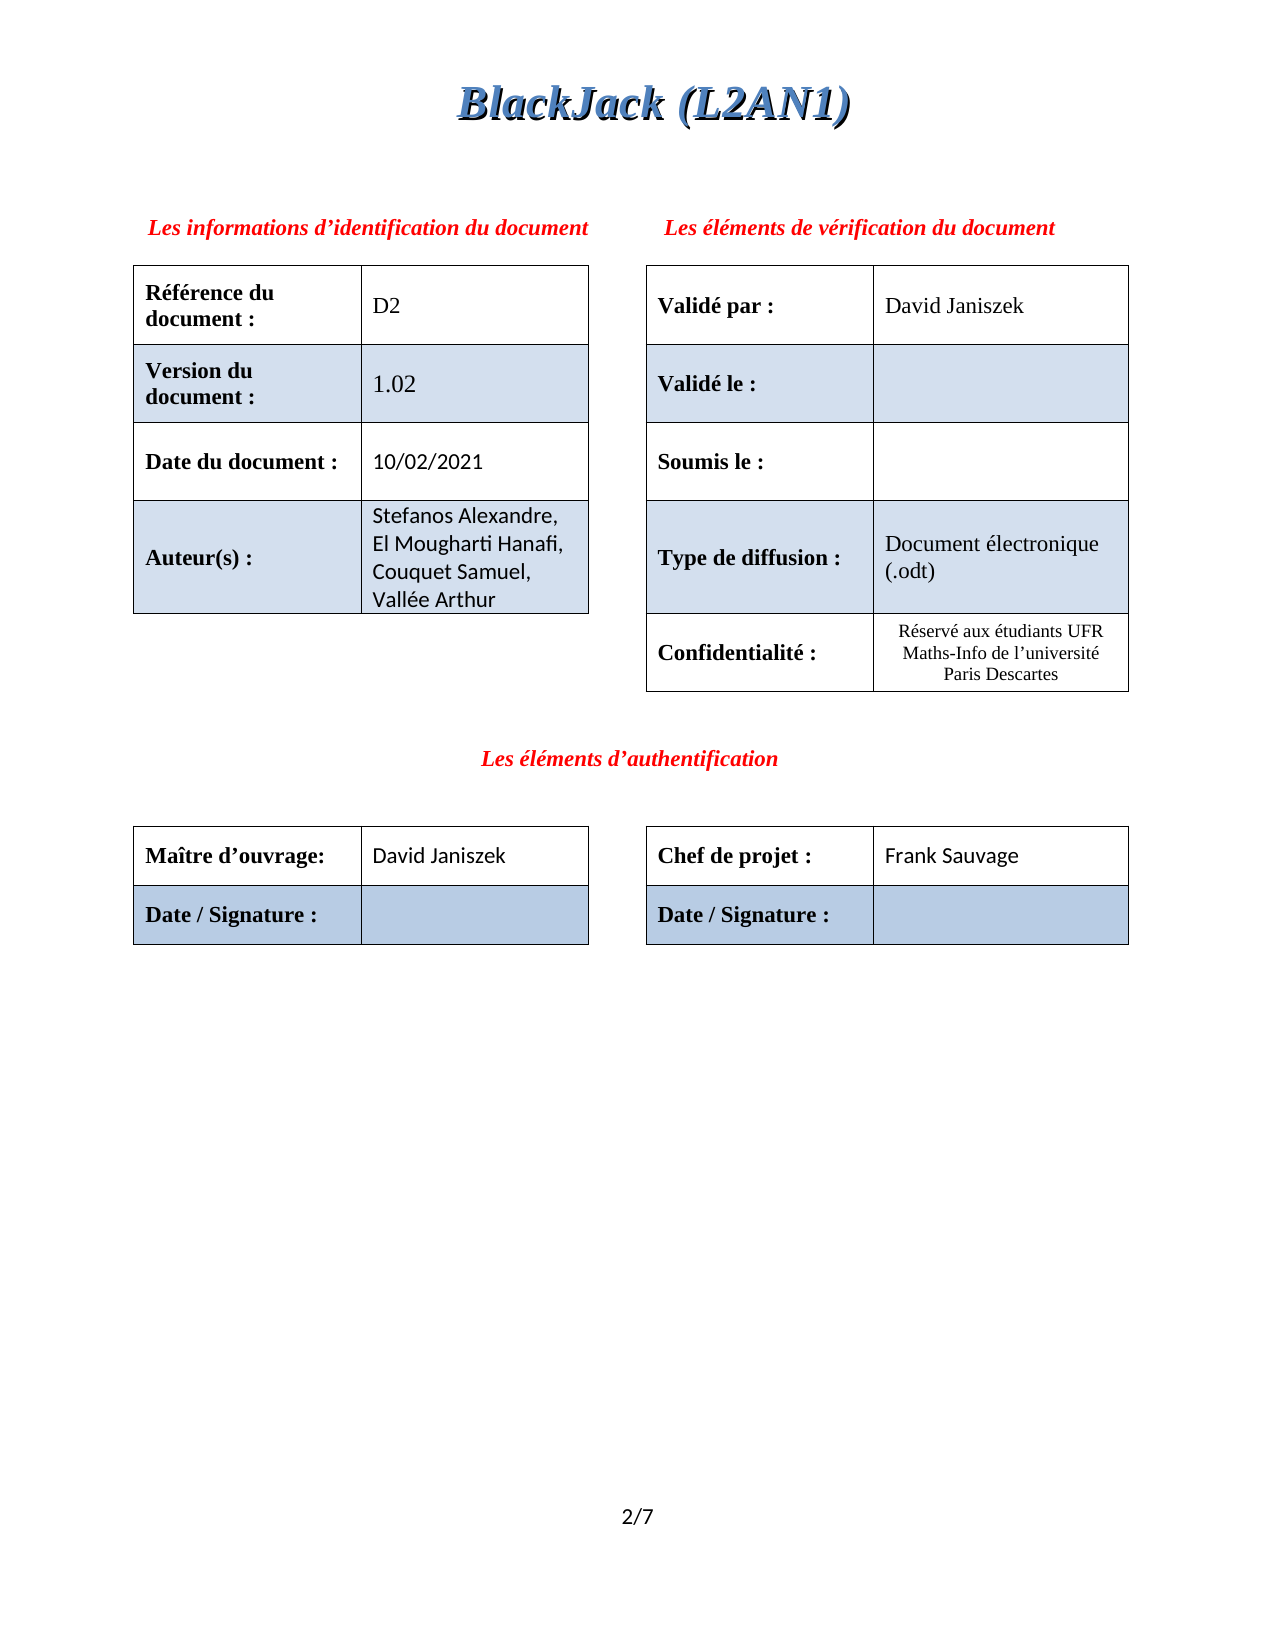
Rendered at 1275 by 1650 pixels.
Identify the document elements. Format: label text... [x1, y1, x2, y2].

text BlackJack (L2AN1) [148, 75, 1127, 128]
table_cell Les éléments d’authentification [134, 691, 1128, 826]
table_header Validé par : [647, 266, 873, 343]
table_cell Maître d’ouvrage: [134, 827, 361, 884]
text Les informations d’identification du document Les éléments de vérification du document [148, 214, 1127, 240]
table_cell Date / Signature : [647, 886, 873, 944]
table_cell Auteur(s) : [134, 501, 361, 613]
table_header D2 [362, 266, 588, 343]
table_cell [134, 614, 361, 691]
table_cell Frank Sauvage [874, 827, 1128, 884]
table_cell 10/02/2021 [362, 423, 588, 500]
table_cell Soumis le : [647, 423, 873, 500]
table_cell [589, 885, 646, 944]
table_cell Document électronique (.odt) [874, 501, 1128, 613]
table_cell [362, 886, 588, 944]
table_cell David Janiszek [362, 827, 588, 884]
table_cell Chef de projet : [647, 827, 873, 884]
table_cell [589, 500, 646, 613]
table_cell [361, 614, 589, 691]
table_header David Janiszek [874, 266, 1128, 343]
table_cell 1.02 [362, 345, 588, 422]
table_cell Réservé aux étudiants UFR Maths-Info de l’université Paris Descartes [874, 614, 1128, 691]
table_cell Stefanos Alexandre, El Mougharti Hanafi, Couquet Samuel, Vallée Arthur [362, 501, 588, 613]
table_cell Date du document : [134, 423, 361, 500]
table_cell Date / Signature : [134, 886, 361, 944]
table_header Référence du document : [134, 266, 361, 343]
table_cell Validé le : [647, 345, 873, 422]
table_cell [589, 344, 646, 422]
table_header [589, 265, 646, 343]
table_cell Type de diffusion : [647, 501, 873, 613]
table_cell [874, 423, 1128, 500]
table_cell [874, 886, 1128, 944]
table_cell [589, 826, 646, 884]
table_cell [589, 422, 646, 500]
table_cell Confidentialité : [647, 614, 873, 691]
table_cell [589, 613, 646, 691]
table_cell Version du document : [134, 345, 361, 422]
table_cell [874, 345, 1128, 422]
